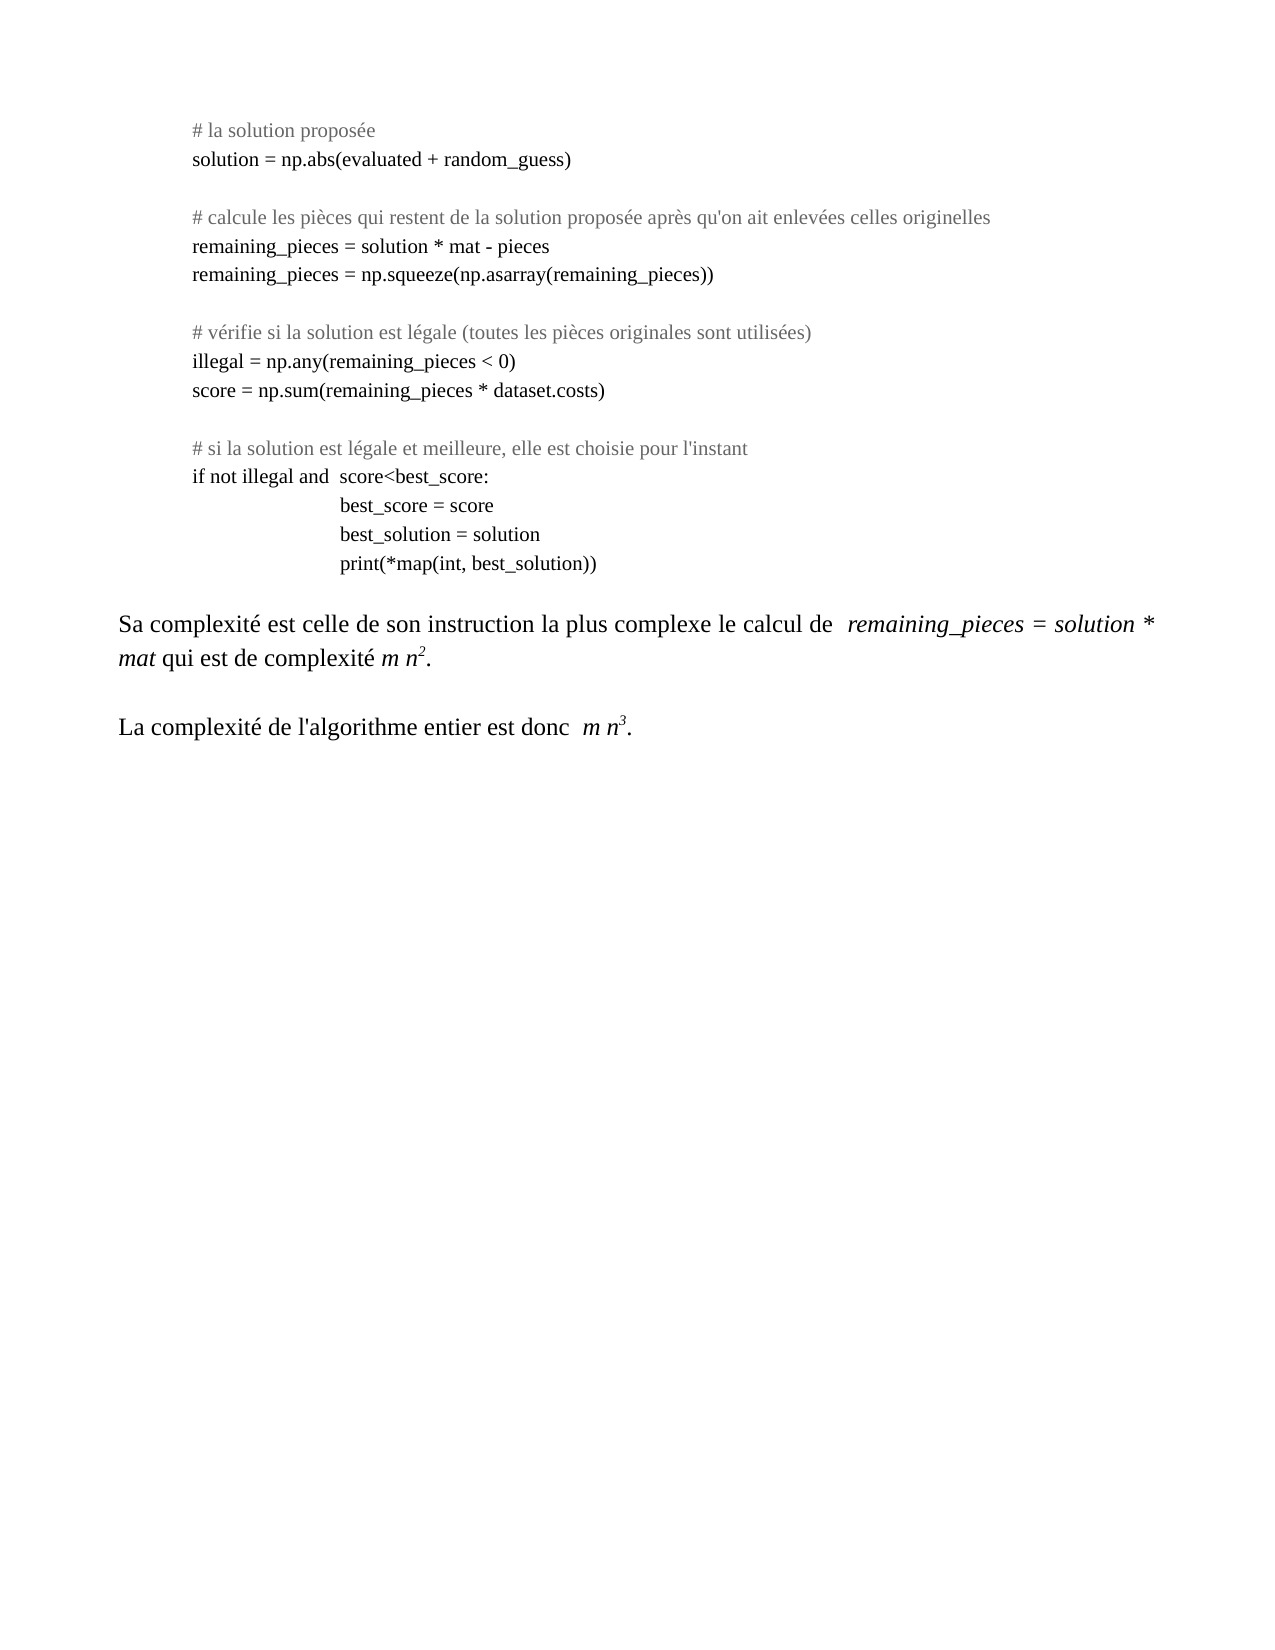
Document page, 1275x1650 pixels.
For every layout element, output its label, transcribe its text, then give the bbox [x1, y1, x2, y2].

text # la solution proposée [118, 118, 1157, 142]
text # calcule les pièces qui restent de la solution proposée après qu'on ait enlevées celles originelles [118, 205, 1157, 229]
text best_score = score [118, 493, 1157, 517]
text illegal = np.any(remaining_pieces < 0) [118, 349, 1157, 373]
text if not illegal and score<best_score: [118, 464, 1157, 488]
text remaining_pieces = solution * mat - pieces [118, 233, 1157, 258]
text score = np.sum(remaining_pieces * dataset.costs) [118, 378, 1157, 402]
text best_solution = solution [118, 522, 1157, 546]
text Sa complexité est celle de son instruction la plus complexe le calcul de remaining_pieces = solution * mat qui est de complexité m n2. [118, 609, 1157, 672]
text La complexité de l'algorithme entier est donc m n3. [118, 712, 1157, 741]
text # vérifie si la solution est légale (toutes les pièces originales sont utilisées) [118, 320, 1157, 344]
text print(*map(int, best_solution)) [118, 551, 1157, 575]
text # si la solution est légale et meilleure, elle est choisie pour l'instant [118, 436, 1157, 459]
text remaining_pieces = np.squeeze(np.asarray(remaining_pieces)) [118, 262, 1157, 286]
text solution = np.abs(evaluated + random_guess) [118, 147, 1157, 171]
